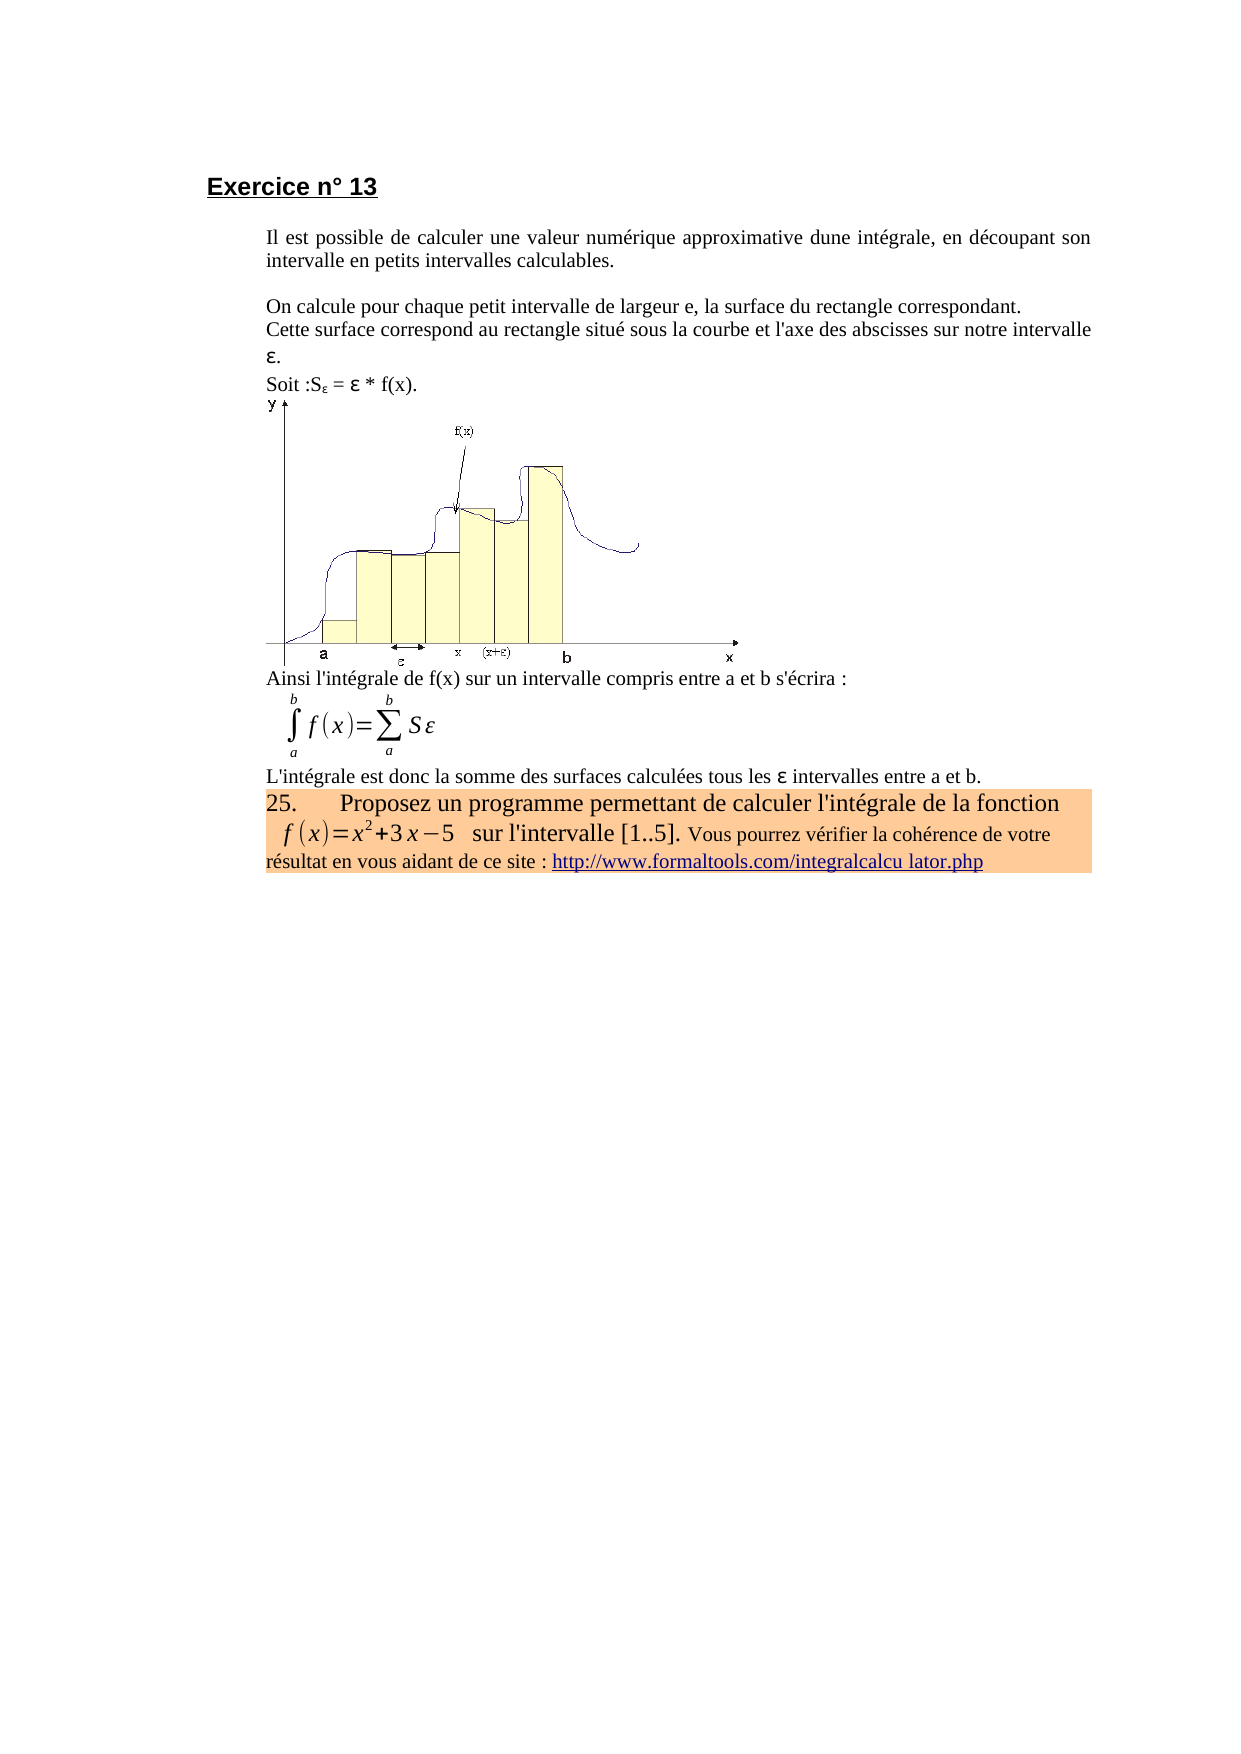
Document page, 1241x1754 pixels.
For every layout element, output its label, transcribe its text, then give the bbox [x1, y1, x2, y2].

text Soit :Sɛ = ɛ * f(x). [266, 369, 1092, 397]
list Proposez un programme permettant de calculer l'intégrale de la fonction sur l'intervalle [1..5]. Vous pourrez vérifier la cohérence de votre résultat en vous aidant de ce site : http://www.formaltools.com/integralcalcu lator.php [266, 789, 1092, 873]
text Cette surface correspond au rectangle situé sous la courbe et l'axe des abscisses sur notre intervalle ɛ. [266, 318, 1092, 369]
text Il est possible de calculer une valeur numérique approximative dune intégrale, en découpant son intervalle en petits intervalles calculables. [266, 226, 1092, 272]
picture [265, 397, 739, 667]
text Ainsi l'intégrale de f(x) sur un intervalle compris entre a et b s'écrira : [266, 667, 1092, 690]
subtitle Exercice n° 13 [207, 173, 1092, 201]
text On calcule pour chaque petit intervalle de largeur e, la surface du rectangle correspondant. [266, 295, 1092, 318]
text L'intégrale est donc la somme des surfaces calculées tous les ɛ intervalles entre a et b. [266, 761, 1092, 789]
